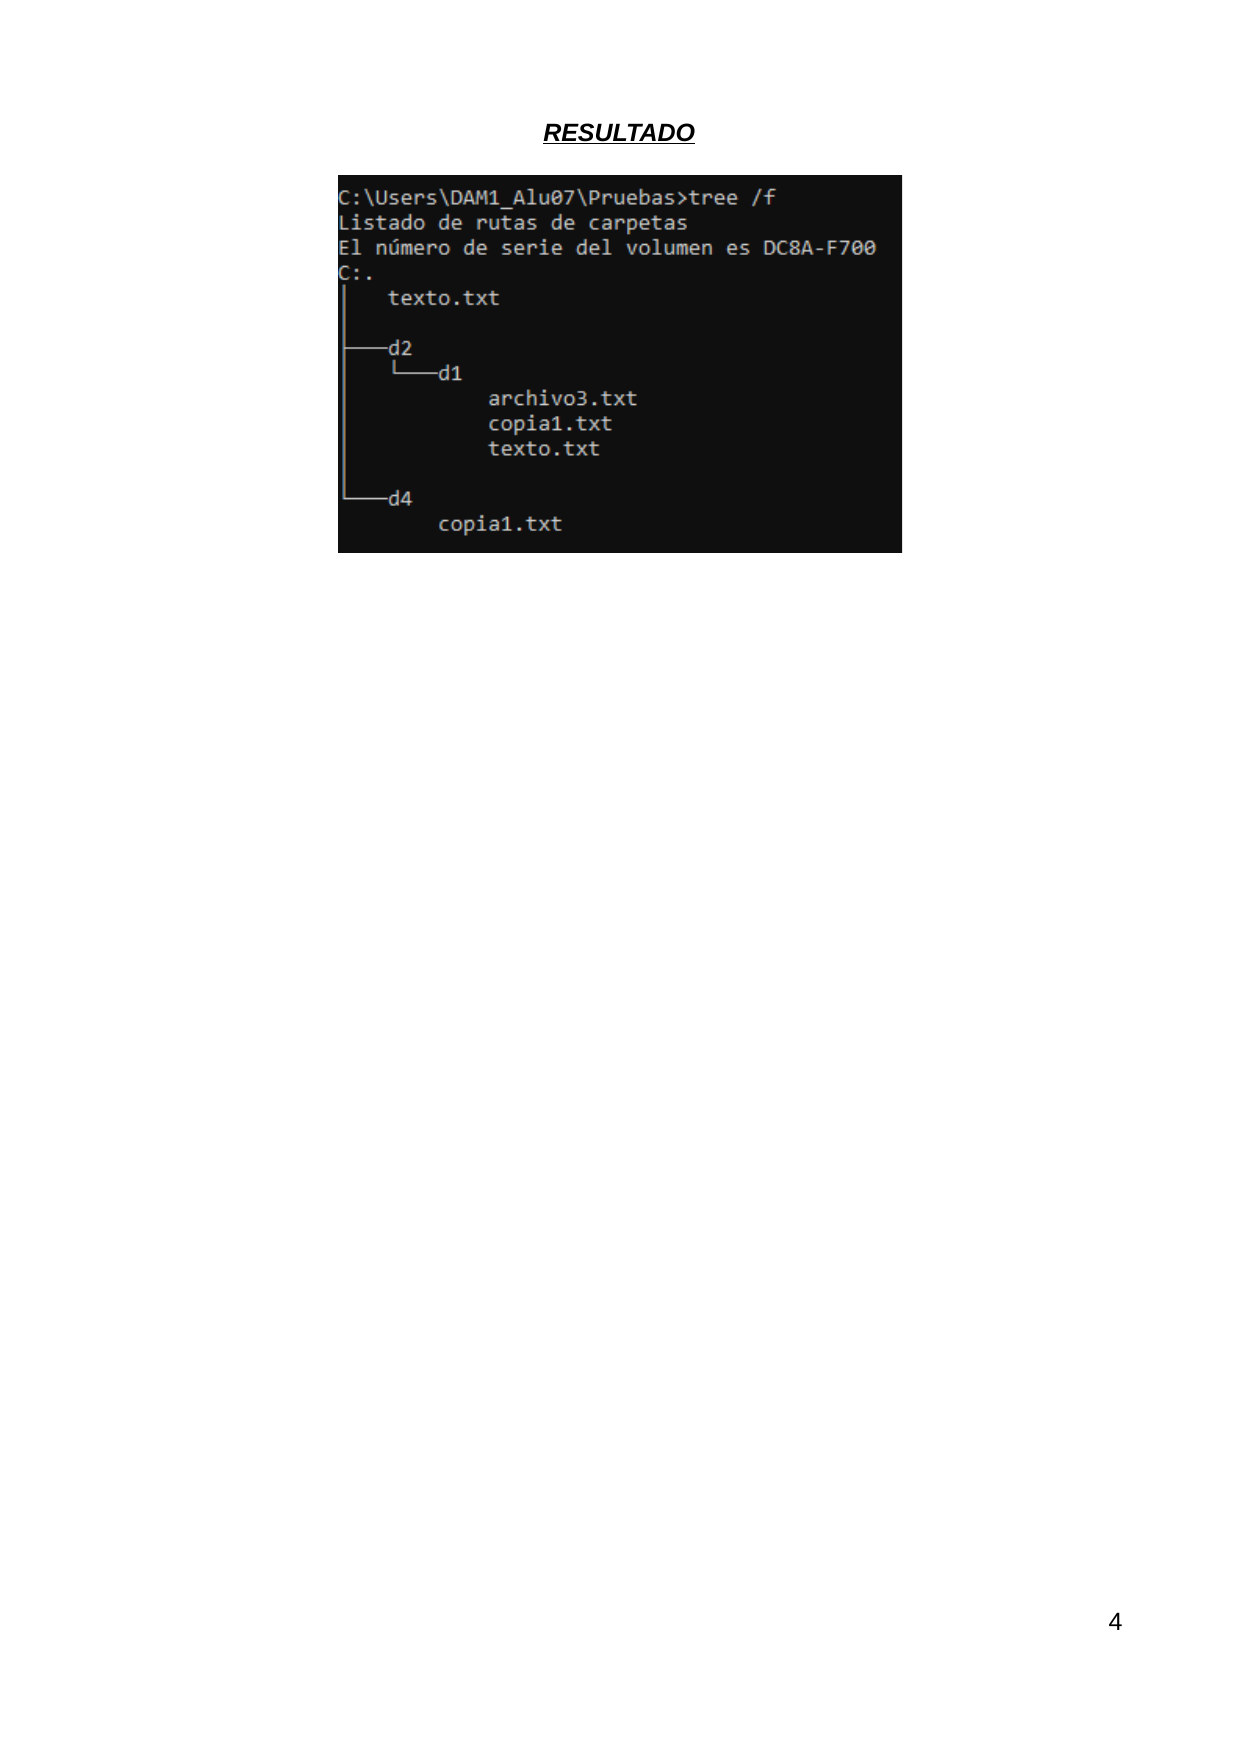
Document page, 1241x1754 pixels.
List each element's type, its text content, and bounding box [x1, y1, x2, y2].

picture [338, 175, 903, 553]
text RESULTADO [118, 118, 1122, 147]
